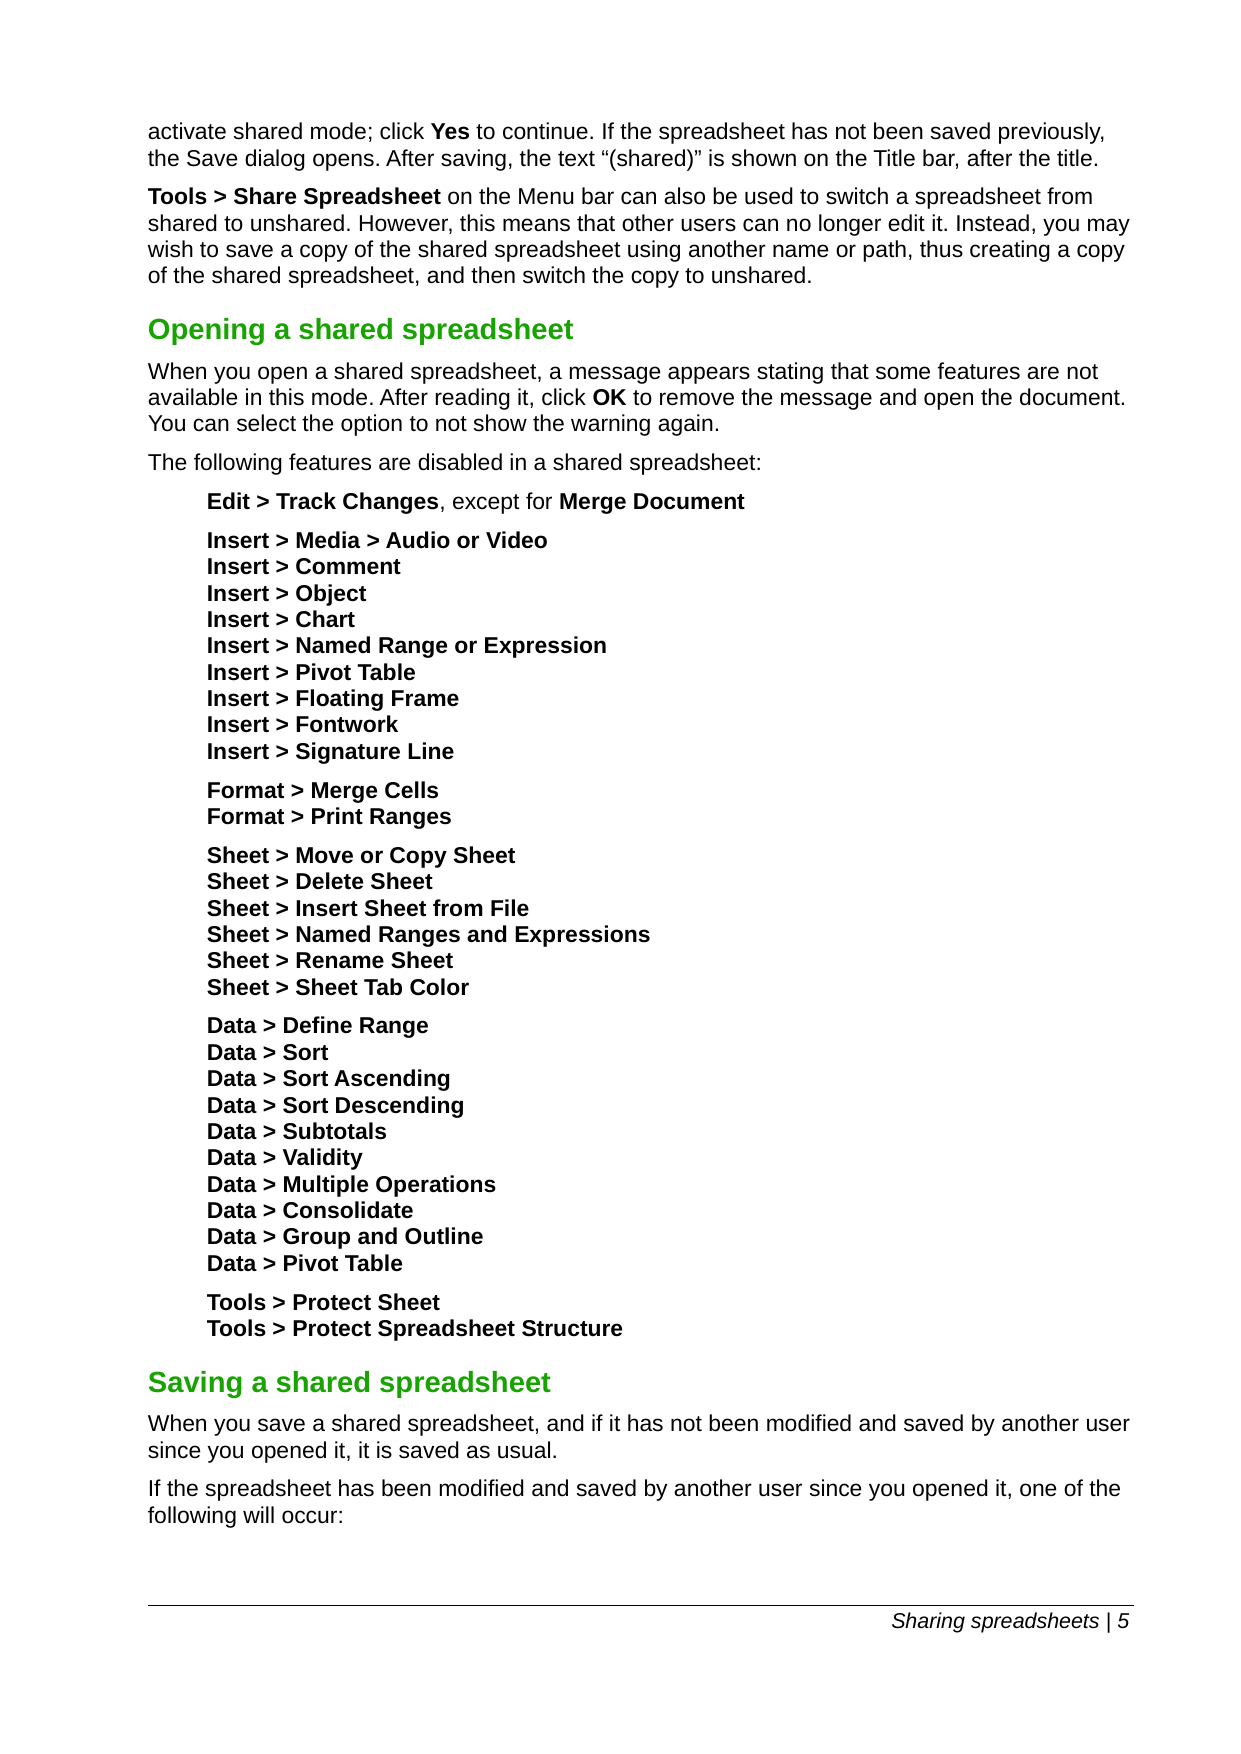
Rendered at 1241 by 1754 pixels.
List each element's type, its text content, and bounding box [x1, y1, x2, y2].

subtitle Saving a shared spreadsheet [148, 1365, 1134, 1398]
text Tools > Protect Sheet Tools > Protect Spreadsheet Structure [207, 1288, 1134, 1341]
text When you open a shared spreadsheet, a message appears stating that some features are not available in this mode. After reading it, click OK to remove the message and open the document. You can select the option to not show the warning again. [148, 358, 1134, 437]
text Sheet > Move or Copy Sheet Sheet > Delete Sheet Sheet > Insert Sheet from File Sheet > Named Ranges and Expressions Sheet > Rename Sheet Sheet > Sheet Tab Color [207, 842, 1134, 1000]
text activate shared mode; click Yes to continue. If the spreadsheet has not been saved previously, the Save dialog opens. After saving, the text “(shared)” is shown on the Title bar, after the title. [148, 118, 1134, 171]
subtitle Opening a shared spreadsheet [148, 312, 1134, 346]
text Tools > Share Spreadsheet on the Menu bar can also be used to switch a spreadsheet from shared to unshared. However, this means that other users can no longer edit it. Instead, you may wish to save a copy of the shared spreadsheet using another name or path, thus creating a copy of the shared spreadsheet, and then switch the copy to unshared. [148, 183, 1134, 289]
text When you save a shared spreadsheet, and if it has not been modified and saved by another user since you opened it, it is saved as usual. [148, 1410, 1134, 1463]
text Edit > Track Changes, except for Merge Document [207, 488, 1134, 514]
text If the spreadsheet has been modified and saved by another user since you opened it, one of the following will occur: [148, 1475, 1134, 1528]
text Data > Define Range Data > Sort Data > Sort Ascending Data > Sort Descending Data > Subtotals Data > Validity Data > Multiple Operations Data > Consolidate Data > Group and Outline Data > Pivot Table [207, 1012, 1134, 1276]
text Format > Merge Cells Format > Print Ranges [207, 777, 1134, 829]
text Insert > Media > Audio or Video Insert > Comment Insert > Object Insert > Chart Insert > Named Range or Expression Insert > Pivot Table Insert > Floating Frame Insert > Fontwork Insert > Signature Line [207, 527, 1134, 764]
text The following features are disabled in a shared spreadsheet: [148, 449, 1134, 476]
